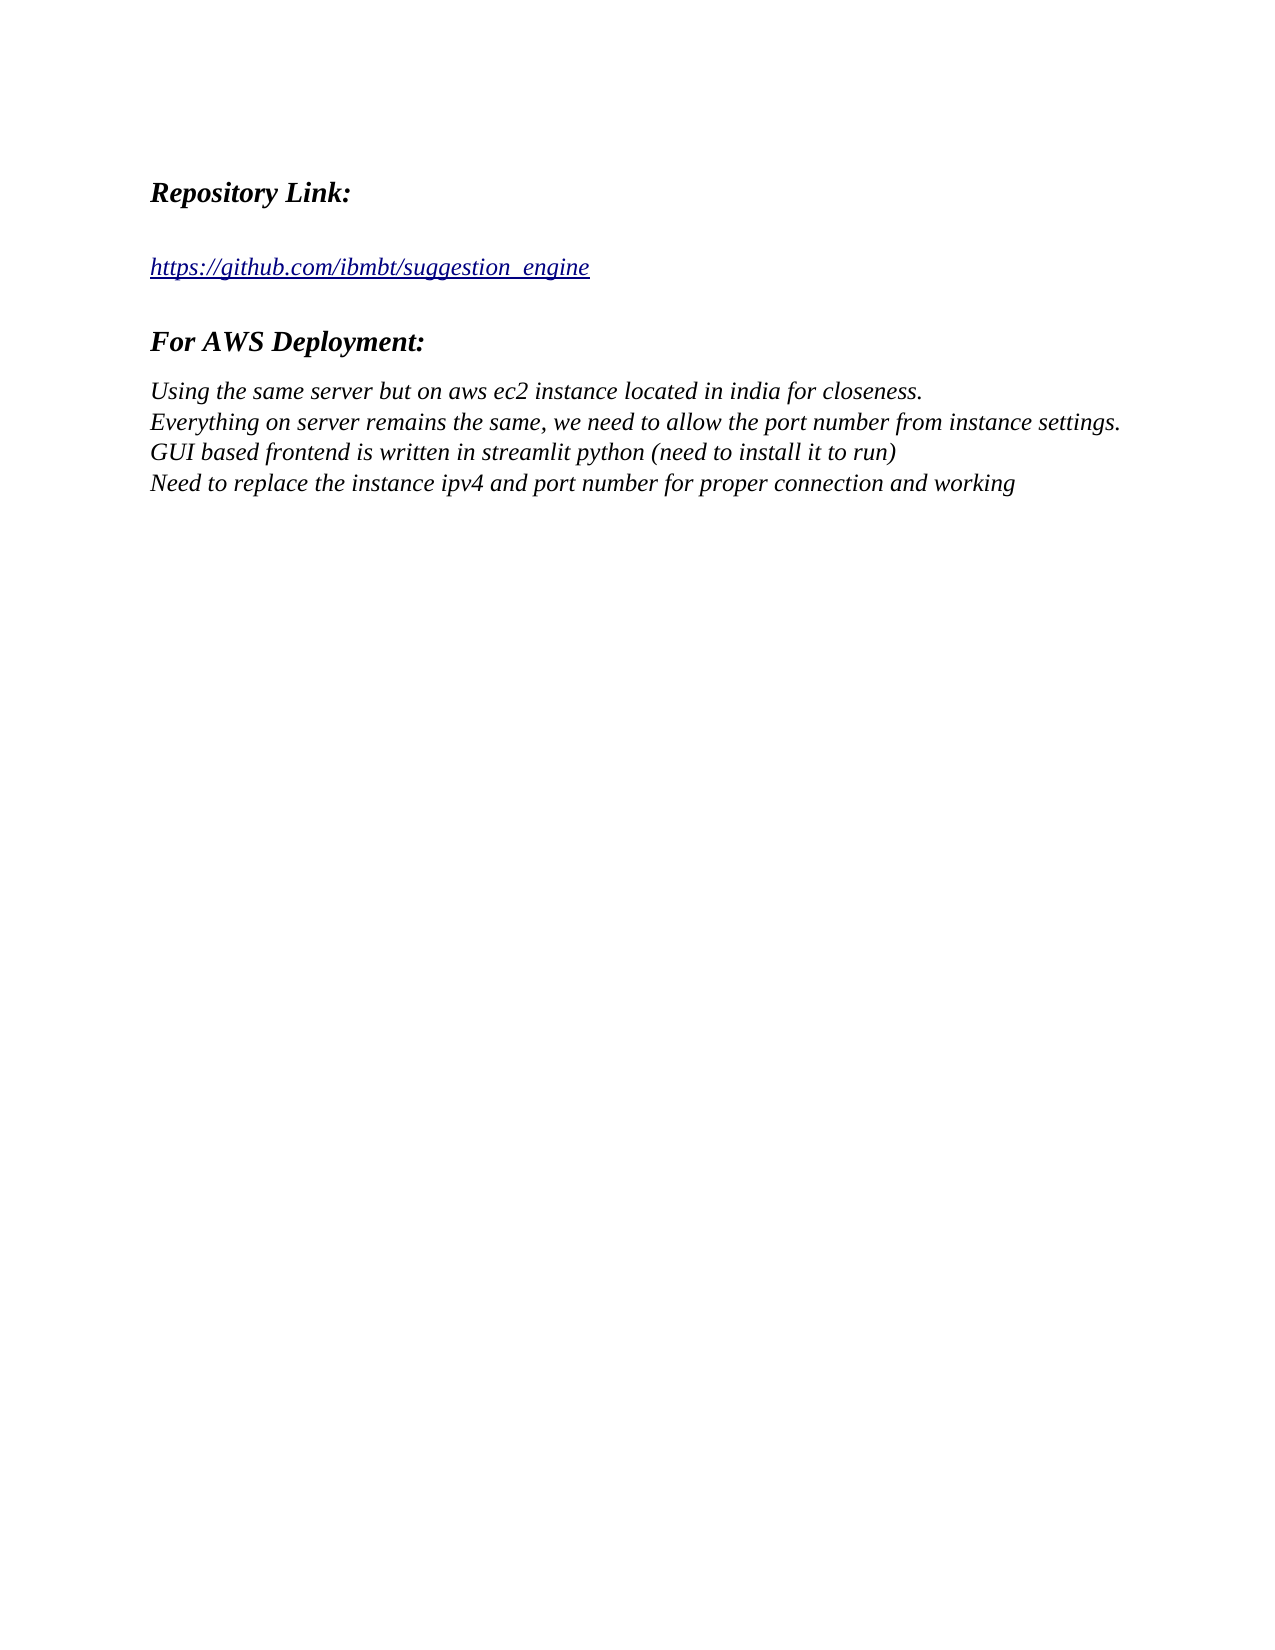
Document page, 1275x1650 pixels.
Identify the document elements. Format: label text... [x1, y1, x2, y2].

text For AWS Deployment: [150, 324, 1125, 358]
text GUI based frontend is written in streamlit python (need to install it to run) [150, 437, 1125, 466]
text Everything on server remains the same, we need to allow the port number from instance settings. [150, 407, 1125, 436]
text Repository Link: [150, 175, 1125, 208]
text Using the same server but on aws ec2 instance located in india for closeness. [150, 376, 1125, 405]
text https://github.com/ibmbt/suggestion_engine [150, 252, 1125, 281]
text Need to replace the instance ipv4 and port number for proper connection and working [150, 468, 1125, 496]
